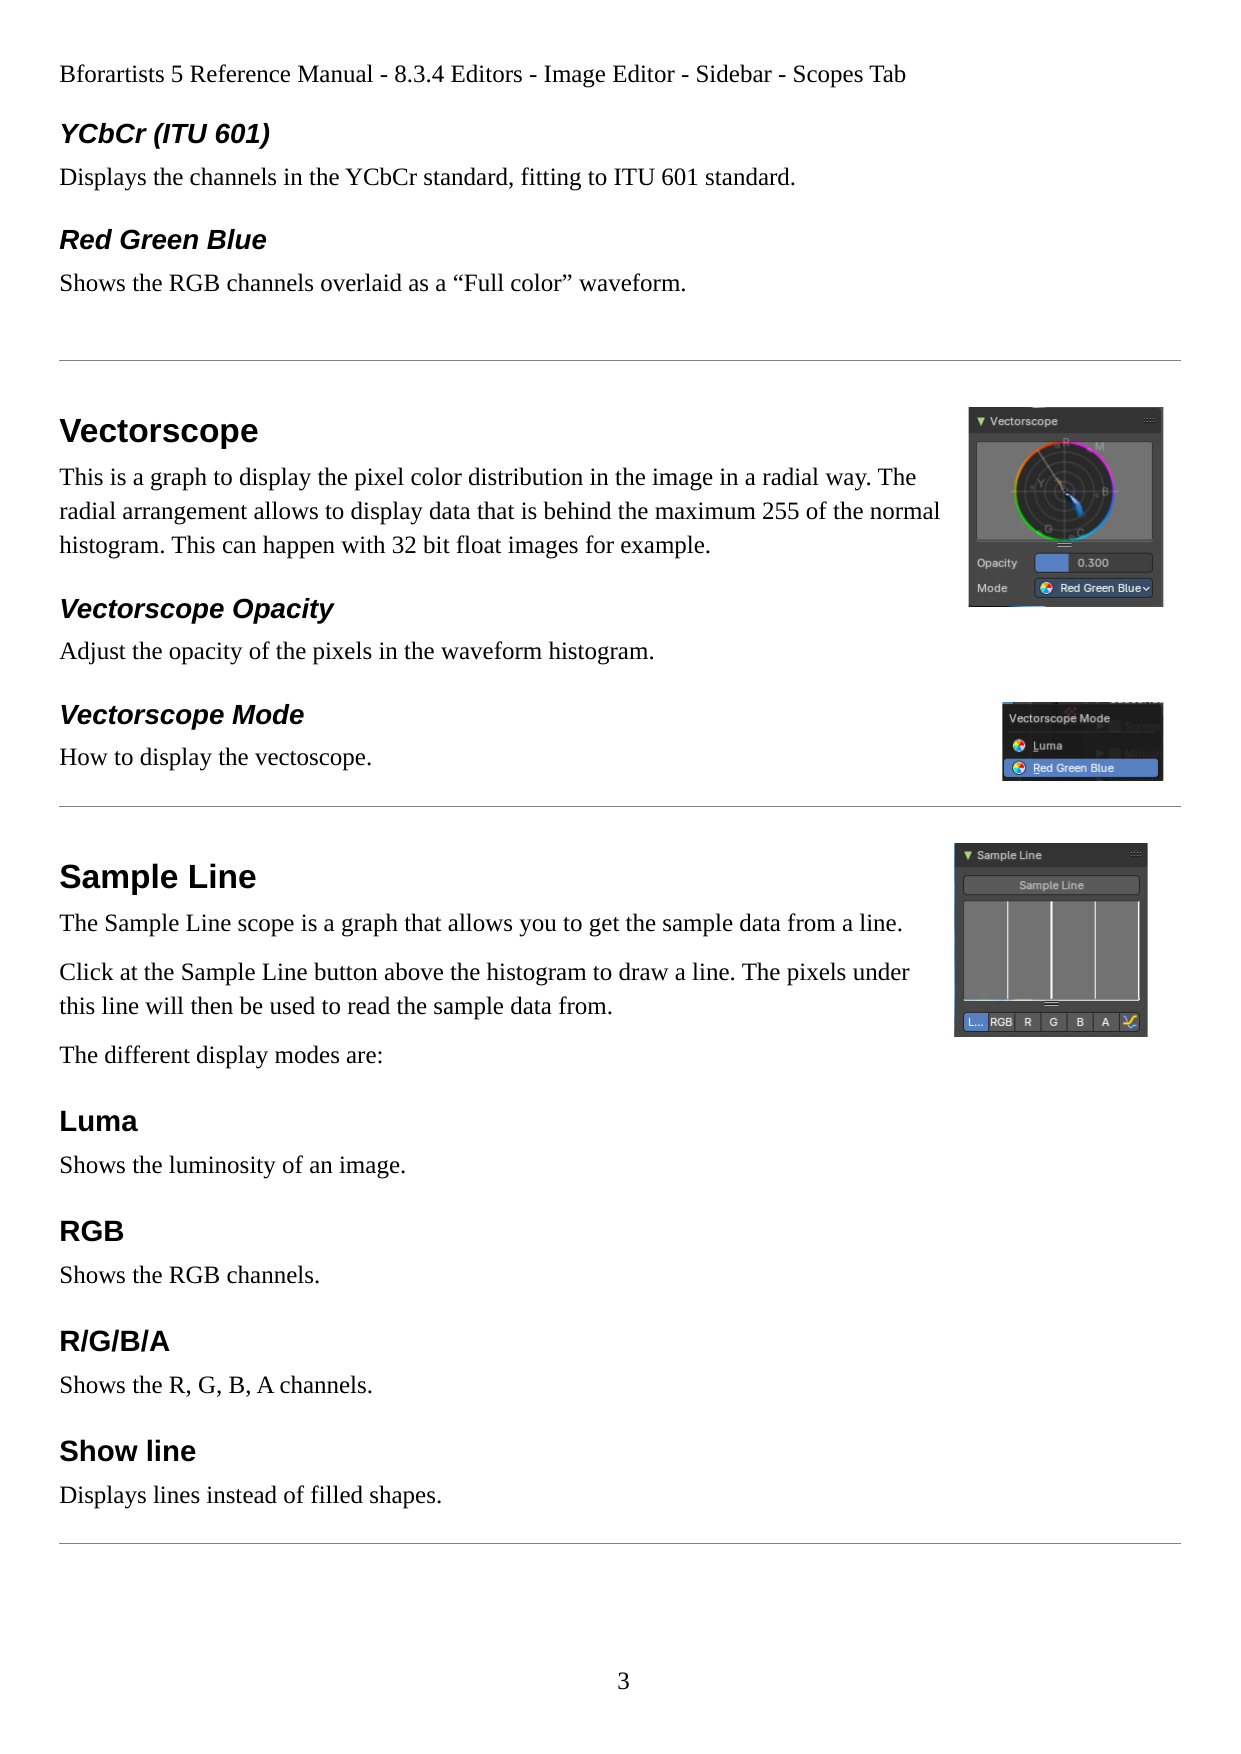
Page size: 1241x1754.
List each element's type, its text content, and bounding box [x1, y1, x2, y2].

subtitle Luma [59, 1104, 1181, 1138]
subtitle Show line [59, 1433, 1181, 1467]
text How to display the vectoscope. [59, 742, 1002, 771]
text This is a graph to display the pixel color distribution in the image in a radial way. The radial arrangement allows to display data that is behind the maximum 255 of the normal histogram. This can happen with 32 bit float images for example. [59, 462, 968, 559]
picture [954, 843, 1148, 1037]
text Shows the luminosity of an image. [59, 1150, 1181, 1179]
text Shows the RGB channels overlaid as a “Full color” waveform. [59, 268, 1181, 296]
text Shows the RGB channels. [59, 1260, 1181, 1289]
picture [1002, 702, 1164, 781]
text The Sample Line scope is a graph that allows you to get the sample data from a line. [59, 908, 954, 936]
subtitle R/G/B/A [59, 1324, 1181, 1357]
picture [968, 407, 1164, 607]
text Adjust the opacity of the pixels in the waveform histogram. [59, 636, 1181, 665]
subtitle [1164, 410, 1181, 449]
subtitle Vectorscope [59, 410, 968, 449]
subtitle RGB [59, 1214, 1181, 1247]
text Displays the channels in the YCbCr standard, fitting to ITU 601 standard. [59, 162, 1181, 190]
subtitle YCbCr (ITU 601) [59, 117, 1181, 149]
subtitle Vectorscope Opacity [59, 592, 1181, 624]
text The different display modes are: [59, 1040, 1181, 1069]
subtitle Red Green Blue [59, 223, 1181, 255]
subtitle Sample Line [59, 856, 954, 895]
text Click at the Sample Line button above the histogram to draw a line. The pixels under this line will then be used to read the sample data from. [59, 957, 954, 1020]
text Shows the R, G, B, A channels. [59, 1370, 1181, 1399]
text Displays lines instead of filled shapes. [59, 1480, 1181, 1508]
subtitle Vectorscope Mode [59, 698, 1181, 730]
subtitle [1148, 856, 1181, 895]
